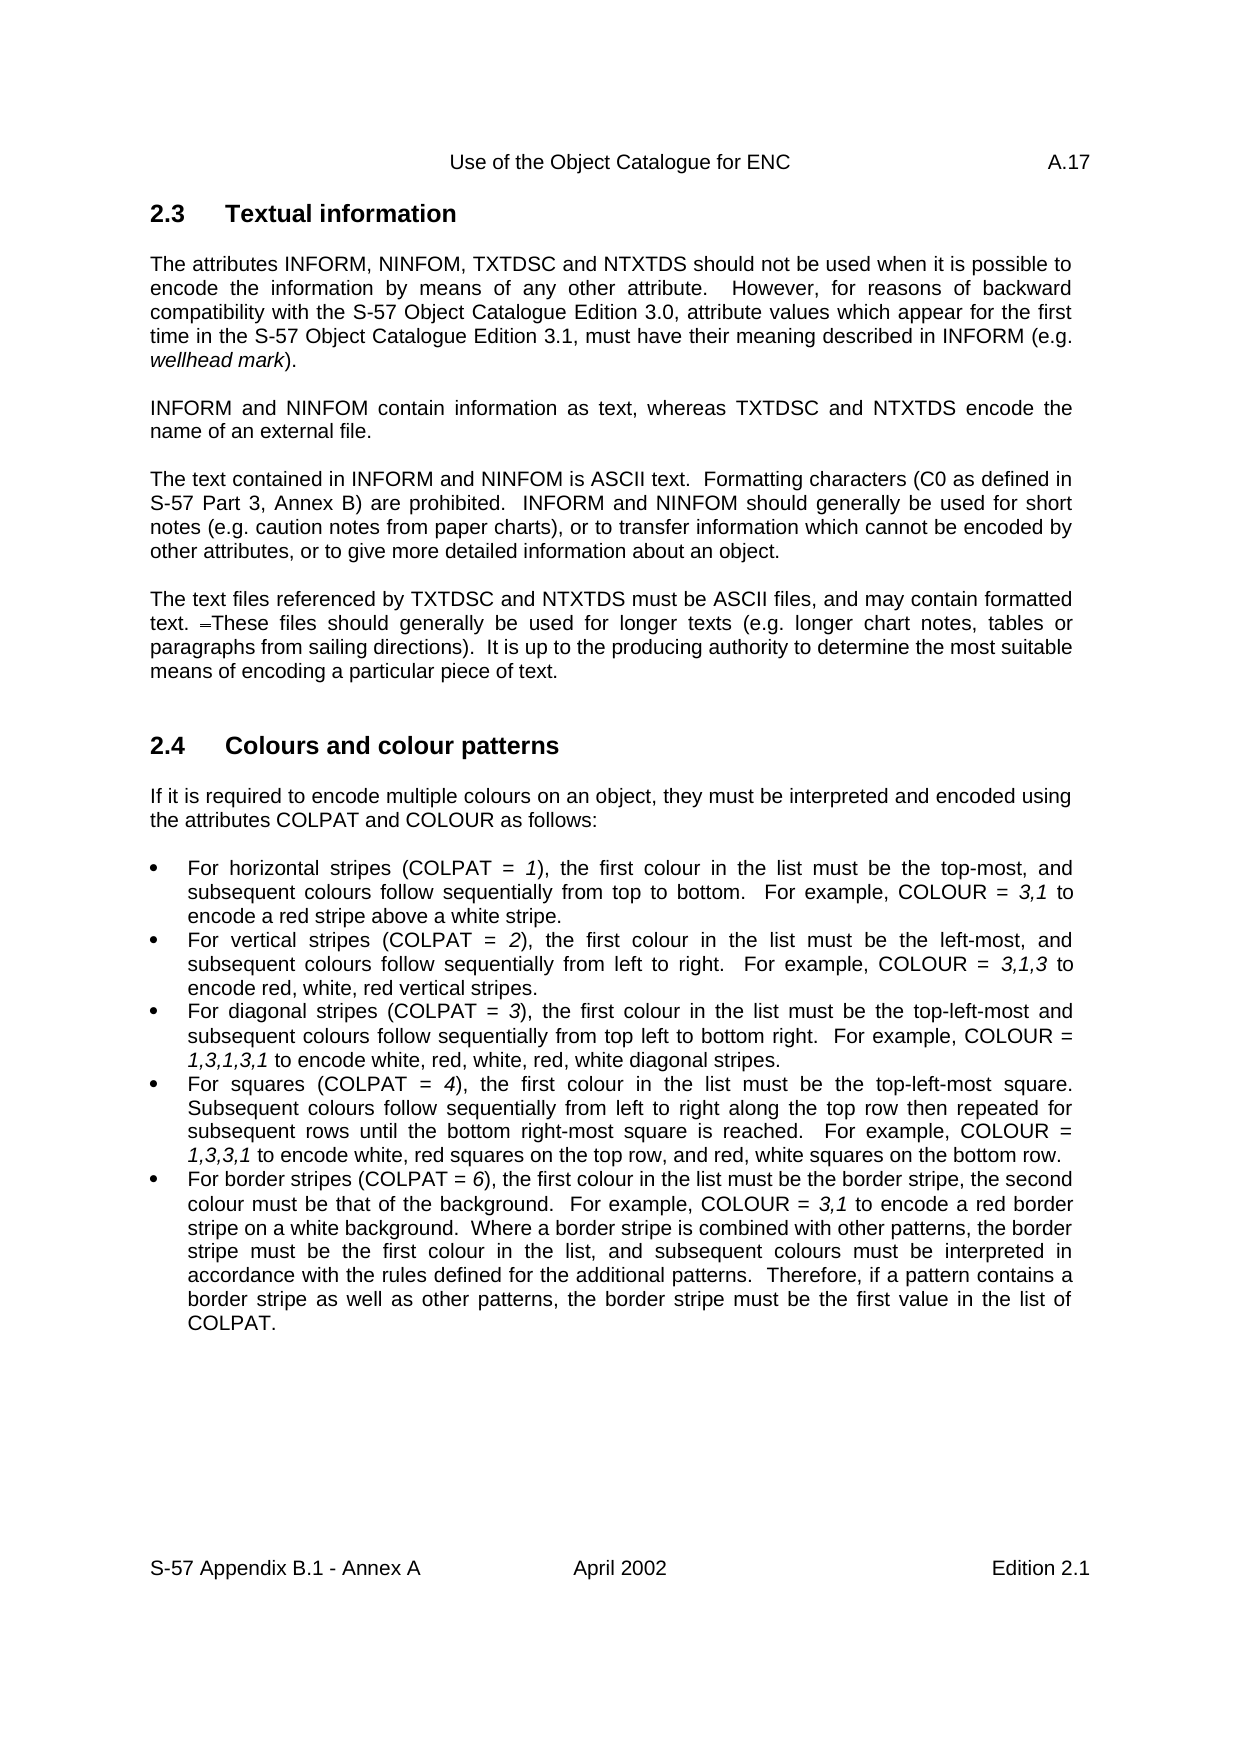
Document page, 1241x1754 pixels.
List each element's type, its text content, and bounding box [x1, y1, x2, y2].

subtitle 2.3 Textual information [150, 199, 1074, 228]
subtitle 2.4 Colours and colour patterns [150, 731, 1074, 759]
list For diagonal stripes (COLPAT = 3), the first colour in the list must be the top-left-most and subsequent colours follow sequentially from top left to bottom right. For example, COLOUR = 1,3,1,3,1 to encode white, red, white, red, white diagonal stripes. [150, 999, 1074, 1071]
text The attributes INFORM, NINFOM, TXTDSC and NTXTDS should not be used when it is possible to encode the information by means of any other attribute. However, for reasons of backward compatibility with the S-57 Object Catalogue Edition 3.0, attribute values which appear for the first time in the S-57 Object Catalogue Edition 3.1, must have their meaning described in INFORM (e.g. wellhead mark). [150, 252, 1074, 371]
list For border stripes (COLPAT = 6), the first colour in the list must be the border stripe, the second colour must be that of the background. For example, COLOUR = 3,1 to encode a red border stripe on a white background. Where a border stripe is combined with other patterns, the border stripe must be the first colour in the list, and subsequent colours must be interpreted in accordance with the rules defined for the additional patterns. Therefore, if a pattern contains a border stripe as well as other patterns, the border stripe must be the first value in the list of COLPAT. [150, 1167, 1074, 1335]
list For vertical stripes (COLPAT = 2), the first colour in the list must be the left-most, and subsequent colours follow sequentially from left to right. For example, COLOUR = 3,1,3 to encode red, white, red vertical stripes. [150, 927, 1074, 999]
list For horizontal stripes (COLPAT = 1), the first colour in the list must be the top-most, and subsequent colours follow sequentially from top to bottom. For example, COLOUR = 3,1 to encode a red stripe above a white stripe. [150, 855, 1074, 927]
text If it is required to encode multiple colours on an object, they must be interpreted and encoded using the attributes COLPAT and COLOUR as follows: [150, 783, 1074, 831]
text The text contained in INFORM and NINFOM is ASCII text. Formatting characters (C0 as defined in S-57 Part 3, Annex B) are prohibited. INFORM and NINFOM should generally be used for short notes (e.g. caution notes from paper charts), or to transfer information which cannot be encoded by other attributes, or to give more detailed information about an object. [150, 467, 1074, 563]
list For squares (COLPAT = 4), the first colour in the list must be the top-left-most square. Subsequent colours follow sequentially from left to right along the top row then repeated for subsequent rows until the bottom right-most square is reached. For example, COLOUR = 1,3,3,1 to encode white, red squares on the top row, and red, white squares on the bottom row. [150, 1071, 1074, 1167]
text INFORM and NINFOM contain information as text, whereas TXTDSC and NTXTDS encode the name of an external file. [150, 395, 1074, 443]
text The text files referenced by TXTDSC and NTXTDS must be ASCII files, and may contain formatted text. These files should generally be used for longer texts (e.g. longer chart notes, tables or paragraphs from sailing directions). It is up to the producing authority to determine the most suitable means of encoding a particular piece of text. [150, 587, 1074, 683]
